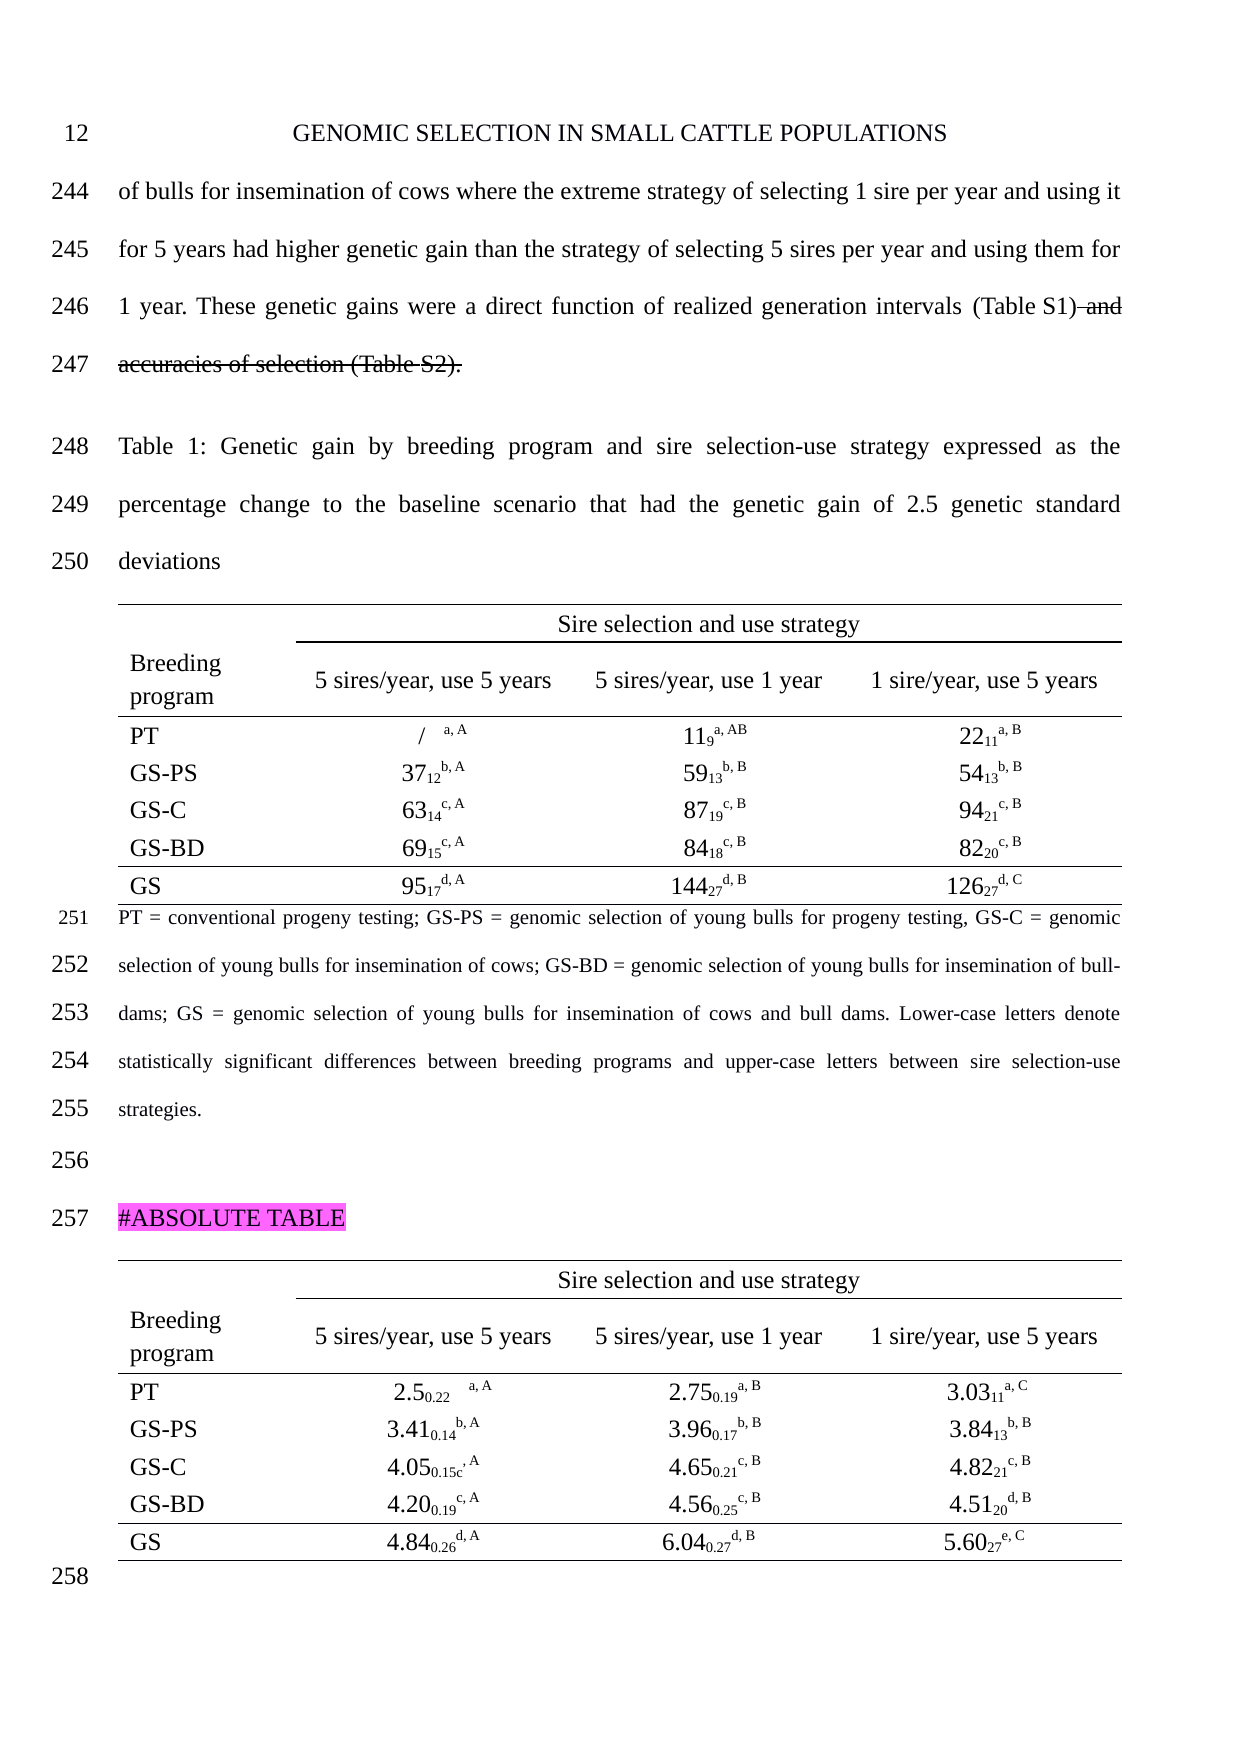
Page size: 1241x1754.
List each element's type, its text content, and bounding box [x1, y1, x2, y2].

table_cell 3712b, A [296, 754, 571, 791]
table_cell 3.960.17b, B [571, 1410, 846, 1447]
table_cell / a, A [296, 717, 571, 753]
table_cell 119a, AB [571, 717, 846, 753]
table_cell 5 sires/year, use 1 year [571, 643, 846, 716]
table_cell 1 sire/year, use 5 years [846, 643, 1122, 716]
text PT = conventional progeny testing; GS-PS = genomic selection of young bulls for progeny testing, GS-C = genomic selection of young bulls for insemination of cows; GS-BD = genomic selection of young bulls for insemination of bull-dams; GS = genomic selection of young bulls for insemination of cows and bull dams. Lower-case letters denote statistically significant differences between breeding programs and upper-case letters between sire selection-use strategies. [118, 905, 1122, 1121]
table_cell 4.200.19c, A [296, 1485, 571, 1522]
table_cell 9517d, A [296, 867, 571, 903]
table_cell GS-C [118, 791, 296, 828]
table_header Sire selection and use strategy [296, 1261, 1122, 1298]
table_cell 8719c, B [571, 791, 846, 828]
table_cell 8220c, B [846, 829, 1122, 866]
table_cell Breeding program [118, 641, 296, 716]
table_cell GS [118, 1524, 296, 1560]
table_cell GS [118, 867, 296, 903]
table_cell 5 sires/year, use 5 years [296, 643, 571, 716]
table_cell 5 sires/year, use 5 years [296, 1299, 571, 1372]
table_cell 4.5120d, B [846, 1485, 1122, 1522]
table_cell 6915c, A [296, 829, 571, 866]
table_cell GS-BD [118, 1485, 296, 1522]
table_cell Breeding program [118, 1298, 296, 1372]
table_cell 2211a, B [846, 717, 1122, 753]
table_cell 2.50.22 a, A [296, 1374, 571, 1410]
table_cell 5413b, B [846, 754, 1122, 791]
table_cell 2.750.19a, B [571, 1374, 846, 1410]
table_cell 4.650.21c, B [571, 1448, 846, 1485]
text #ABSOLUTE TABLE [118, 1203, 1122, 1231]
table_cell PT [118, 1374, 296, 1410]
table_cell 4.050.15c, A [296, 1448, 571, 1485]
table_cell 1 sire/year, use 5 years [846, 1299, 1122, 1372]
text of bulls for insemination of cows where the extreme strategy of selecting 1 sire per year and using it for 5 years had higher genetic gain than the strategy of selecting 5 sires per year and using them for 1 year. These genetic gains were a direct function of realized generation intervals (Table S1) and accuracies of selection (Table S2). [118, 176, 1122, 378]
text Table 1: Genetic gain by breeding program and sire selection-use strategy expressed as the percentage change to the baseline scenario that had the genetic gain of 2.5 genetic standard deviations [118, 431, 1122, 575]
table_cell 4.8221c, B [846, 1448, 1122, 1485]
table_cell 4.840.26d, A [296, 1524, 571, 1560]
table_cell 8418c, B [571, 829, 846, 866]
table_cell 3.0311a, C [846, 1374, 1122, 1410]
table_cell 5 sires/year, use 1 year [571, 1299, 846, 1372]
table_cell PT [118, 717, 296, 753]
table_cell 9421c, B [846, 791, 1122, 828]
table_header Sire selection and use strategy [296, 605, 1122, 641]
table_cell GS-PS [118, 754, 296, 791]
table_cell 4.560.25c, B [571, 1485, 846, 1522]
table_cell 3.410.14b, A [296, 1410, 571, 1447]
table_cell GS-PS [118, 1410, 296, 1447]
table_header [118, 605, 296, 641]
table_cell GS-C [118, 1448, 296, 1485]
table_cell 6314c, A [296, 791, 571, 828]
table_cell 5913b, B [571, 754, 846, 791]
table_cell GS-BD [118, 829, 296, 866]
table_cell 12627d, C [846, 867, 1122, 903]
table_cell 14427d, B [571, 867, 846, 903]
table_cell 3.8413b, B [846, 1410, 1122, 1447]
table_header [118, 1261, 296, 1298]
table_cell 5.6027e, C [846, 1524, 1122, 1560]
table_cell 6.040.27d, B [571, 1524, 846, 1560]
